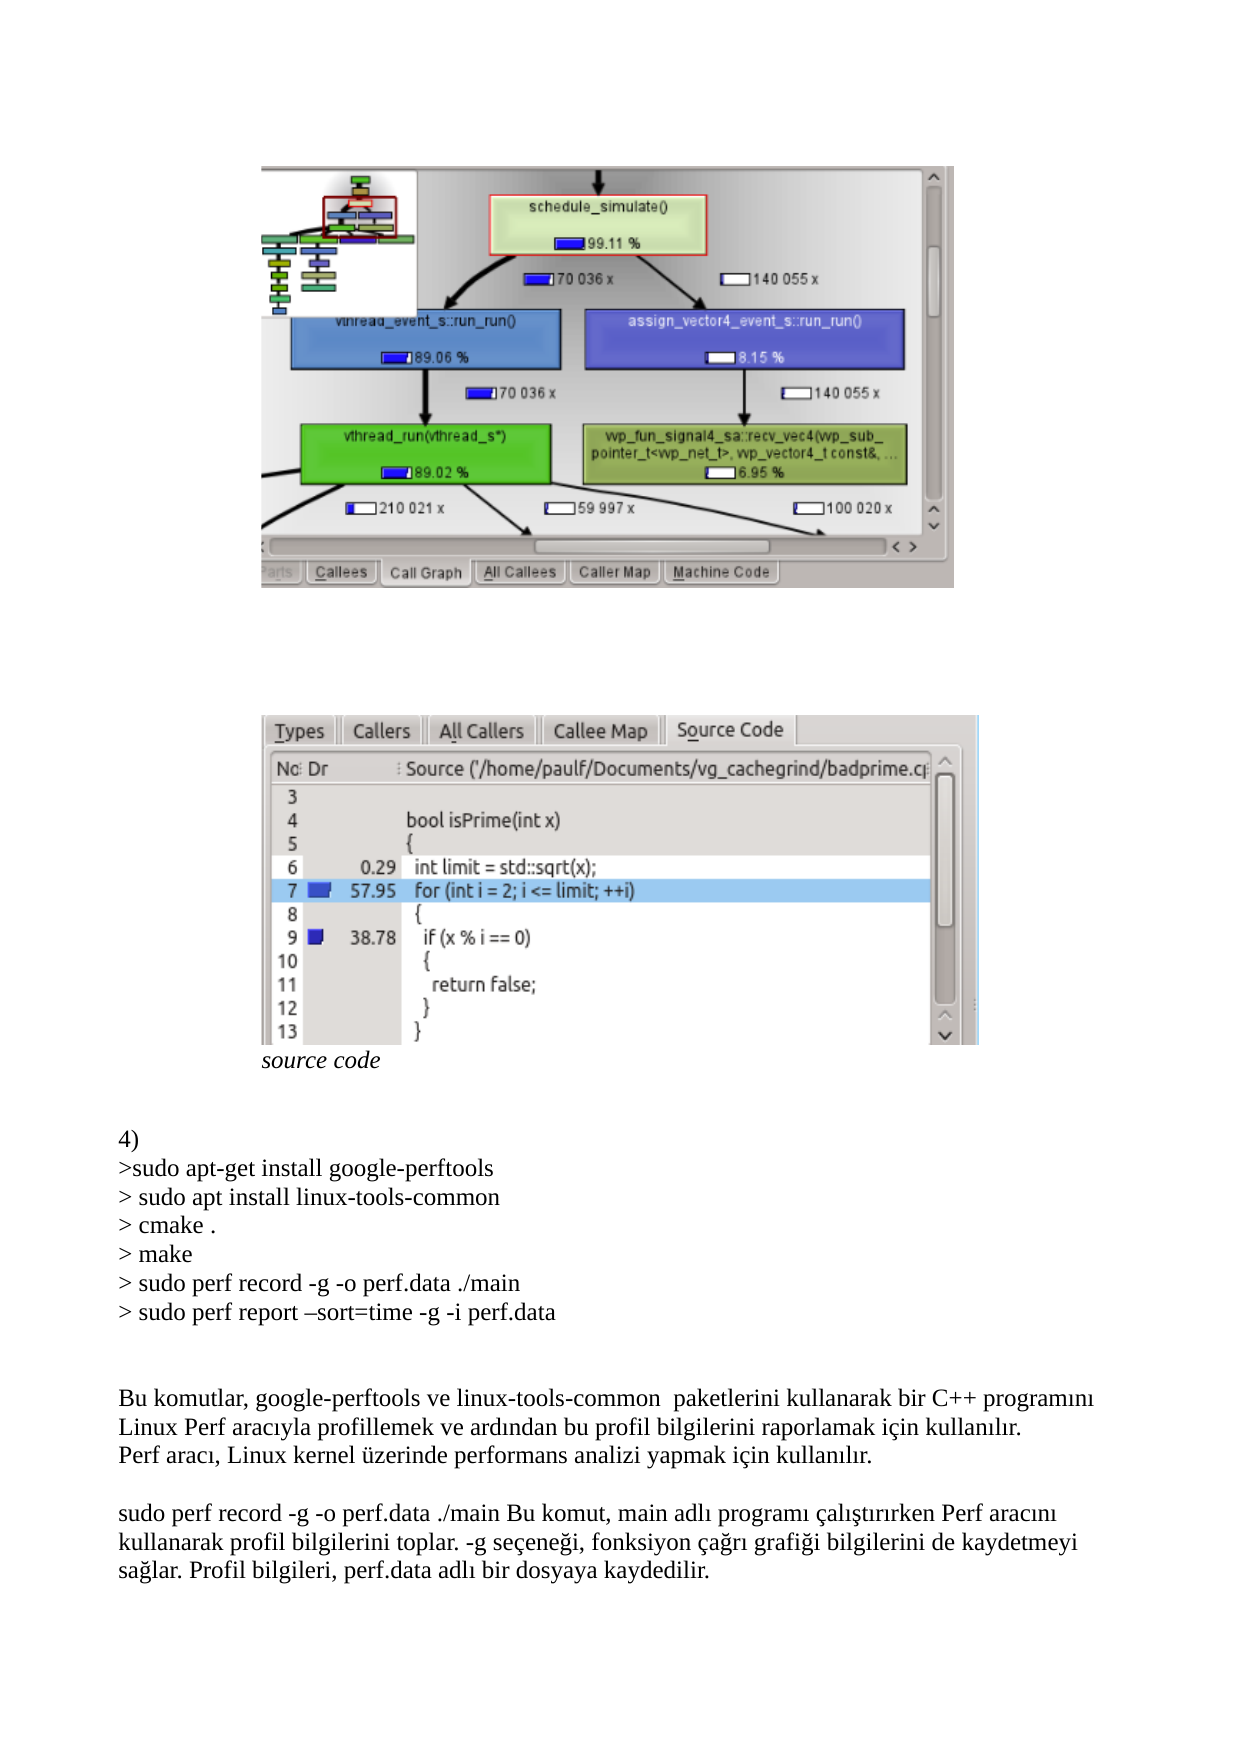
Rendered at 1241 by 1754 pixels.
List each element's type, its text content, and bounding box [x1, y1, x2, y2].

picture [261, 715, 979, 1045]
text Bu komutlar, google-perftools ve linux-tools-common paketlerini kullanarak bir C++ programını Linux Perf aracıyla profillemek ve ardından bu profil bilgilerini raporlamak için kullanılır. [118, 1383, 1122, 1441]
text Perf aracı, Linux kernel üzerinde performans analizi yapmak için kullanılır. [118, 1441, 1122, 1469]
text > sudo apt install linux-tools-common [118, 1182, 1122, 1211]
picture [261, 166, 954, 588]
text > make [118, 1239, 1122, 1268]
text source code [261, 1045, 979, 1074]
text >sudo apt-get install google-perftools [118, 1153, 1122, 1182]
text > cmake . [118, 1211, 1122, 1239]
text sudo perf record -g -o perf.data ./main Bu komut, main adlı programı çalıştırırken Perf aracını kullanarak profil bilgilerini toplar. -g seçeneği, fonksiyon çağrı grafiği bilgilerini de kaydetmeyi sağlar. Profil bilgileri, perf.data adlı bir dosyaya kaydedilir. [118, 1498, 1122, 1584]
text > sudo perf record -g -o perf.data ./main [118, 1268, 1122, 1297]
text 4) [118, 1124, 1122, 1153]
text > sudo perf report –sort=time -g -i perf.data [118, 1297, 1122, 1326]
